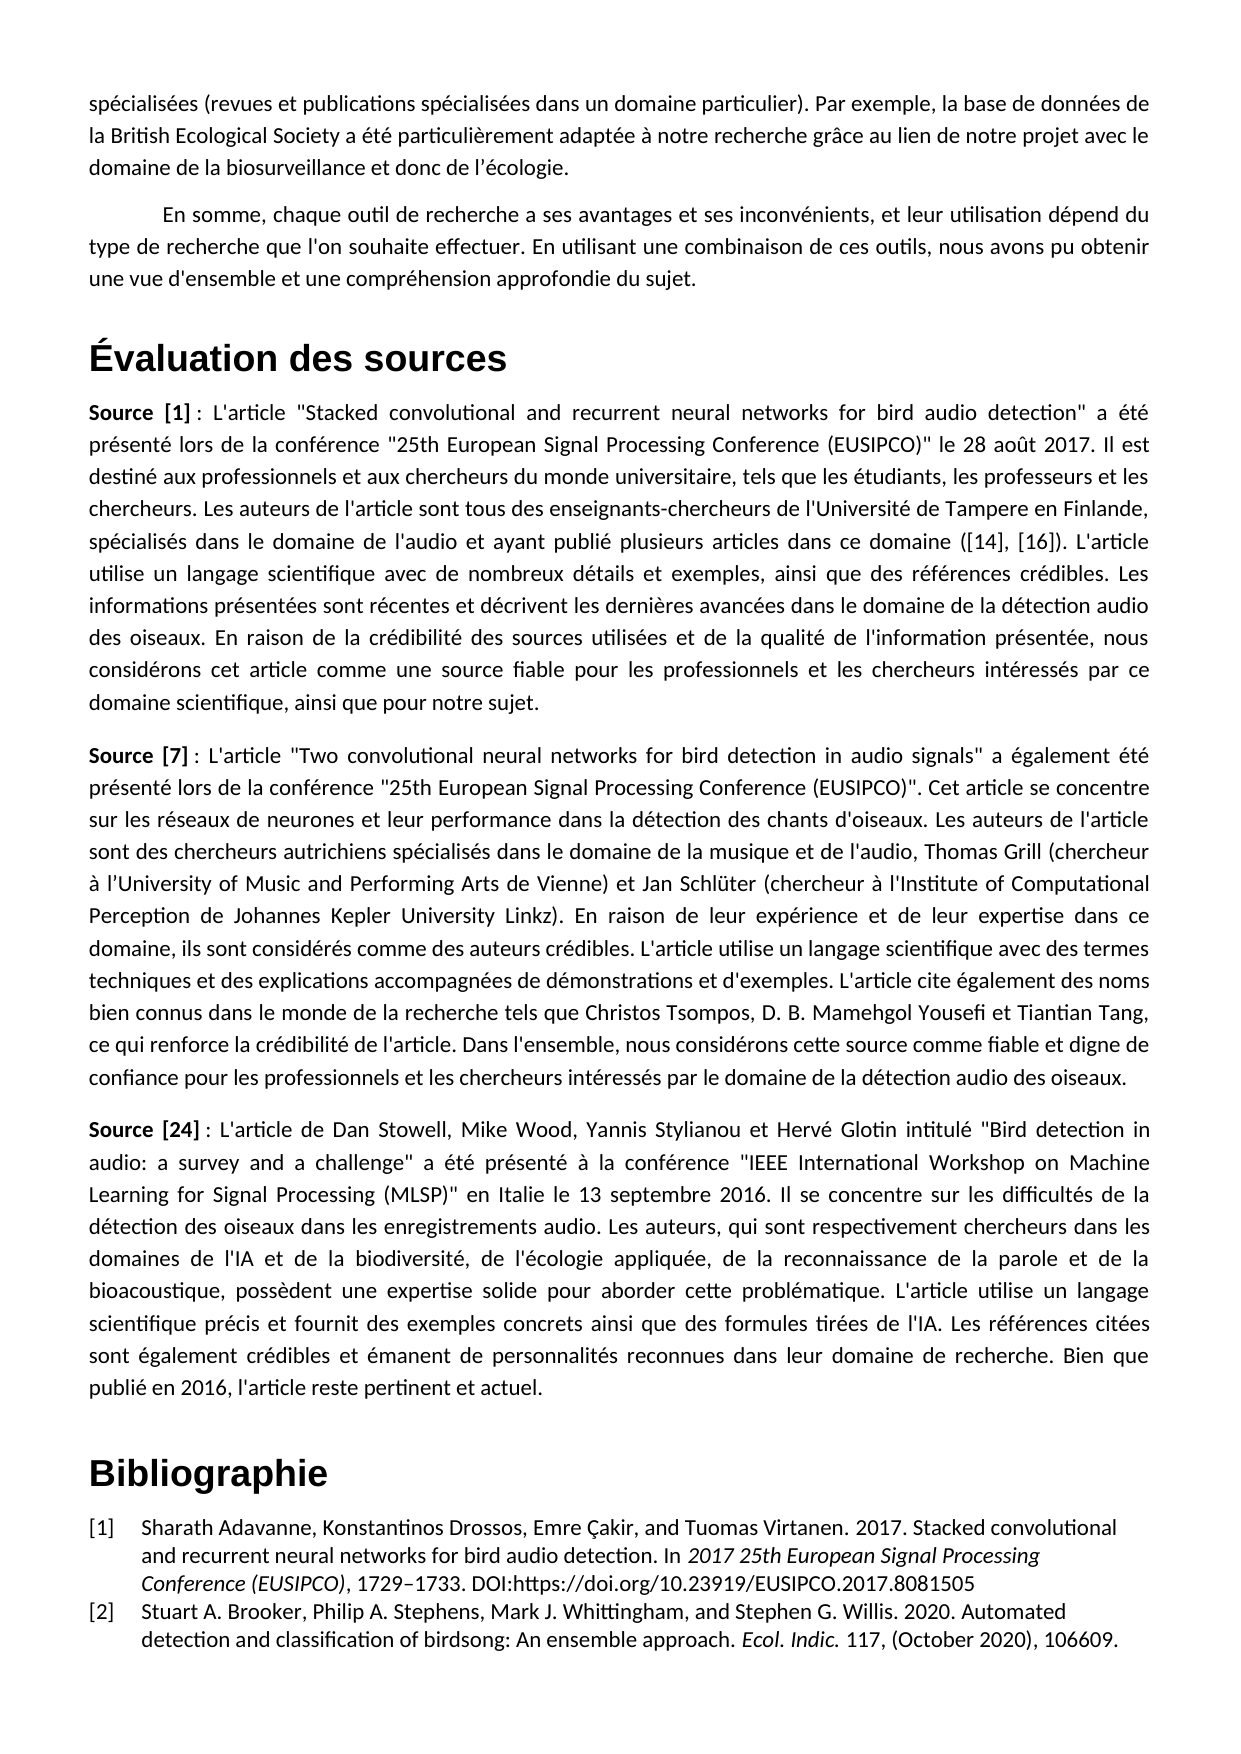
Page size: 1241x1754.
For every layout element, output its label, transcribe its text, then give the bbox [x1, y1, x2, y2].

text [1] Sharath Adavanne, Konstantinos Drossos, Emre Çakir, and Tuomas Virtanen. 2017. Stacked convolutional and recurrent neural networks for bird audio detection. In 2017 25th European Signal Processing Conference (EUSIPCO), 1729–1733. DOI:https://doi.org/10.23919/EUSIPCO.2017.8081505 [89, 1513, 1152, 1597]
subtitle Bibliographie [89, 1451, 1152, 1494]
text Source [7] : L'article "Two convolutional neural networks for bird detection in audio signals" a également été présenté lors de la conférence "25th European Signal Processing Conference (EUSIPCO)". Cet article se concentre sur les réseaux de neurones et leur performance dans la détection des chants d'oiseaux. Les auteurs de l'article sont des chercheurs autrichiens spécialisés dans le domaine de la musique et de l'audio, Thomas Grill (chercheur à l’University of Music and Performing Arts de Vienne) et Jan Schlüter (chercheur à l'Institute of Computational Perception de Johannes Kepler University Linkz). En raison de leur expérience et de leur expertise dans ce domaine, ils sont considérés comme des auteurs crédibles. L'article utilise un langage scientifique avec des termes techniques et des explications accompagnées de démonstrations et d'exemples. L'article cite également des noms bien connus dans le monde de la recherche tels que Christos Tsompos, D. B. Mamehgol Yousefi et Tiantian Tang, ce qui renforce la crédibilité de l'article. Dans l'ensemble, nous considérons cette source comme fiable et digne de confiance pour les professionnels et les chercheurs intéressés par le domaine de la détection audio des oiseaux. [89, 741, 1152, 1091]
text Source [1] : L'article "Stacked convolutional and recurrent neural networks for bird audio detection" a été présenté lors de la conférence "25th European Signal Processing Conference (EUSIPCO)" le 28 août 2017. Il est destiné aux professionnels et aux chercheurs du monde universitaire, tels que les étudiants, les professeurs et les chercheurs. Les auteurs de l'article sont tous des enseignants-chercheurs de l'Université de Tampere en Finlande, spécialisés dans le domaine de l'audio et ayant publié plusieurs articles dans ce domaine ([14], [16]). L'article utilise un langage scientifique avec de nombreux détails et exemples, ainsi que des références crédibles. Les informations présentées sont récentes et décrivent les dernières avancées dans le domaine de la détection audio des oiseaux. En raison de la crédibilité des sources utilisées et de la qualité de l'information présentée, nous considérons cet article comme une source fiable pour les professionnels et les chercheurs intéressés par ce domaine scientifique, ainsi que pour notre sujet. [89, 398, 1152, 716]
subtitle Évaluation des sources [89, 336, 1152, 379]
text Source [24] : L'article de Dan Stowell, Mike Wood, Yannis Stylianou et Hervé Glotin intitulé "Bird detection in audio: a survey and a challenge" a été présenté à la conférence "IEEE International Workshop on Machine Learning for Signal Processing (MLSP)" en Italie le 13 septembre 2016. Il se concentre sur les difficultés de la détection des oiseaux dans les enregistrements audio. Les auteurs, qui sont respectivement chercheurs dans les domaines de l'IA et de la biodiversité, de l'écologie appliquée, de la reconnaissance de la parole et de la bioacoustique, possèdent une expertise solide pour aborder cette problématique. L'article utilise un langage scientifique précis et fournit des exemples concrets ainsi que des formules tirées de l'IA. Les références citées sont également crédibles et émanent de personnalités reconnues dans leur domaine de recherche. Bien que publié en 2016, l'article reste pertinent et actuel. [89, 1116, 1152, 1401]
text En somme, chaque outil de recherche a ses avantages et ses inconvénients, et leur utilisation dépend du type de recherche que l'on souhaite effectuer. En utilisant une combinaison de ces outils, nous avons pu obtenir une vue d'ensemble et une compréhension approfondie du sujet. [89, 200, 1152, 292]
text [2] Stuart A. Brooker, Philip A. Stephens, Mark J. Whittingham, and Stephen G. Willis. 2020. Automated detection and classification of birdsong: An ensemble approach. Ecol. Indic. 117, (October 2020), 106609. [89, 1597, 1152, 1653]
text spécialisées (revues et publications spécialisées dans un domaine particulier). Par exemple, la base de données de la British Ecological Society a été particulièrement adaptée à notre recherche grâce au lien de notre projet avec le domaine de la biosurveillance et donc de l’écologie. [89, 89, 1152, 181]
